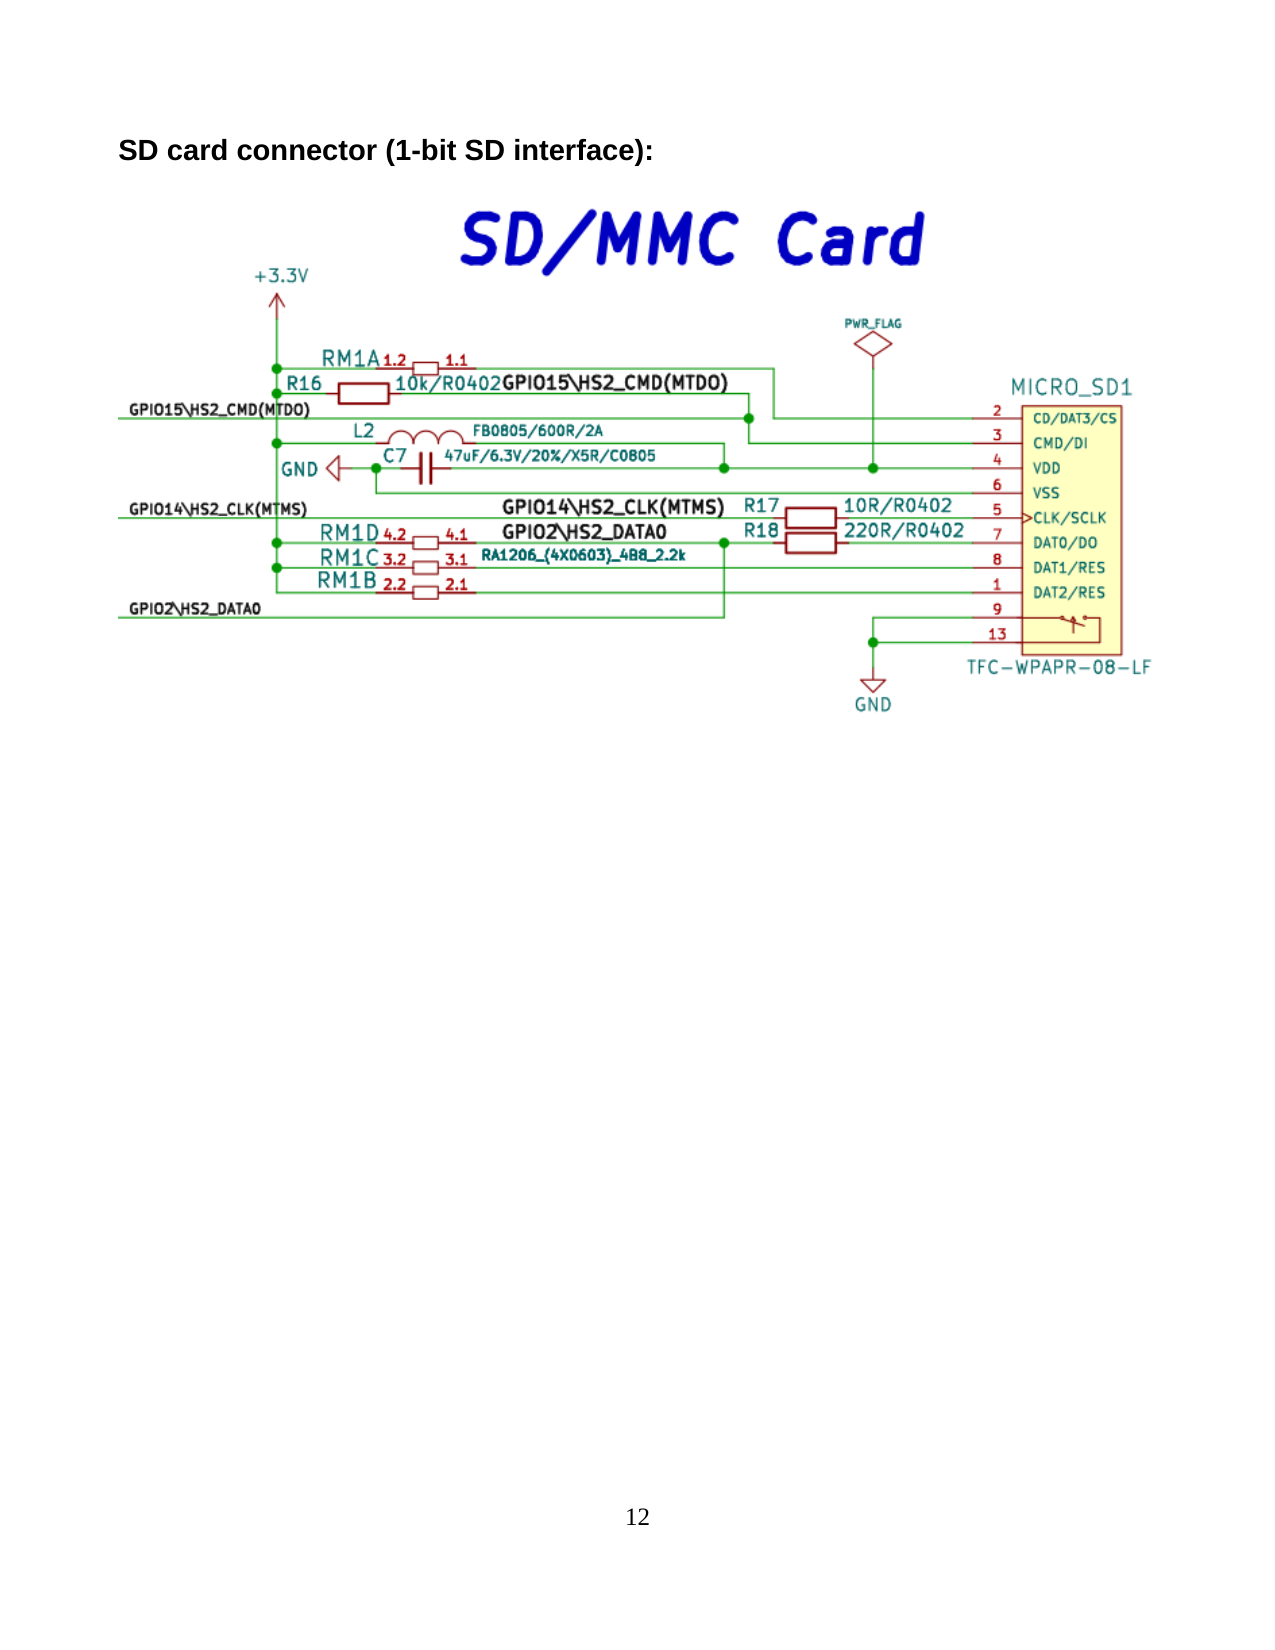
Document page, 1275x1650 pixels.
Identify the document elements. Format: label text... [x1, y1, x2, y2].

picture [118, 178, 1157, 750]
subtitle SD card connector (1-bit SD interface): [118, 133, 1157, 166]
